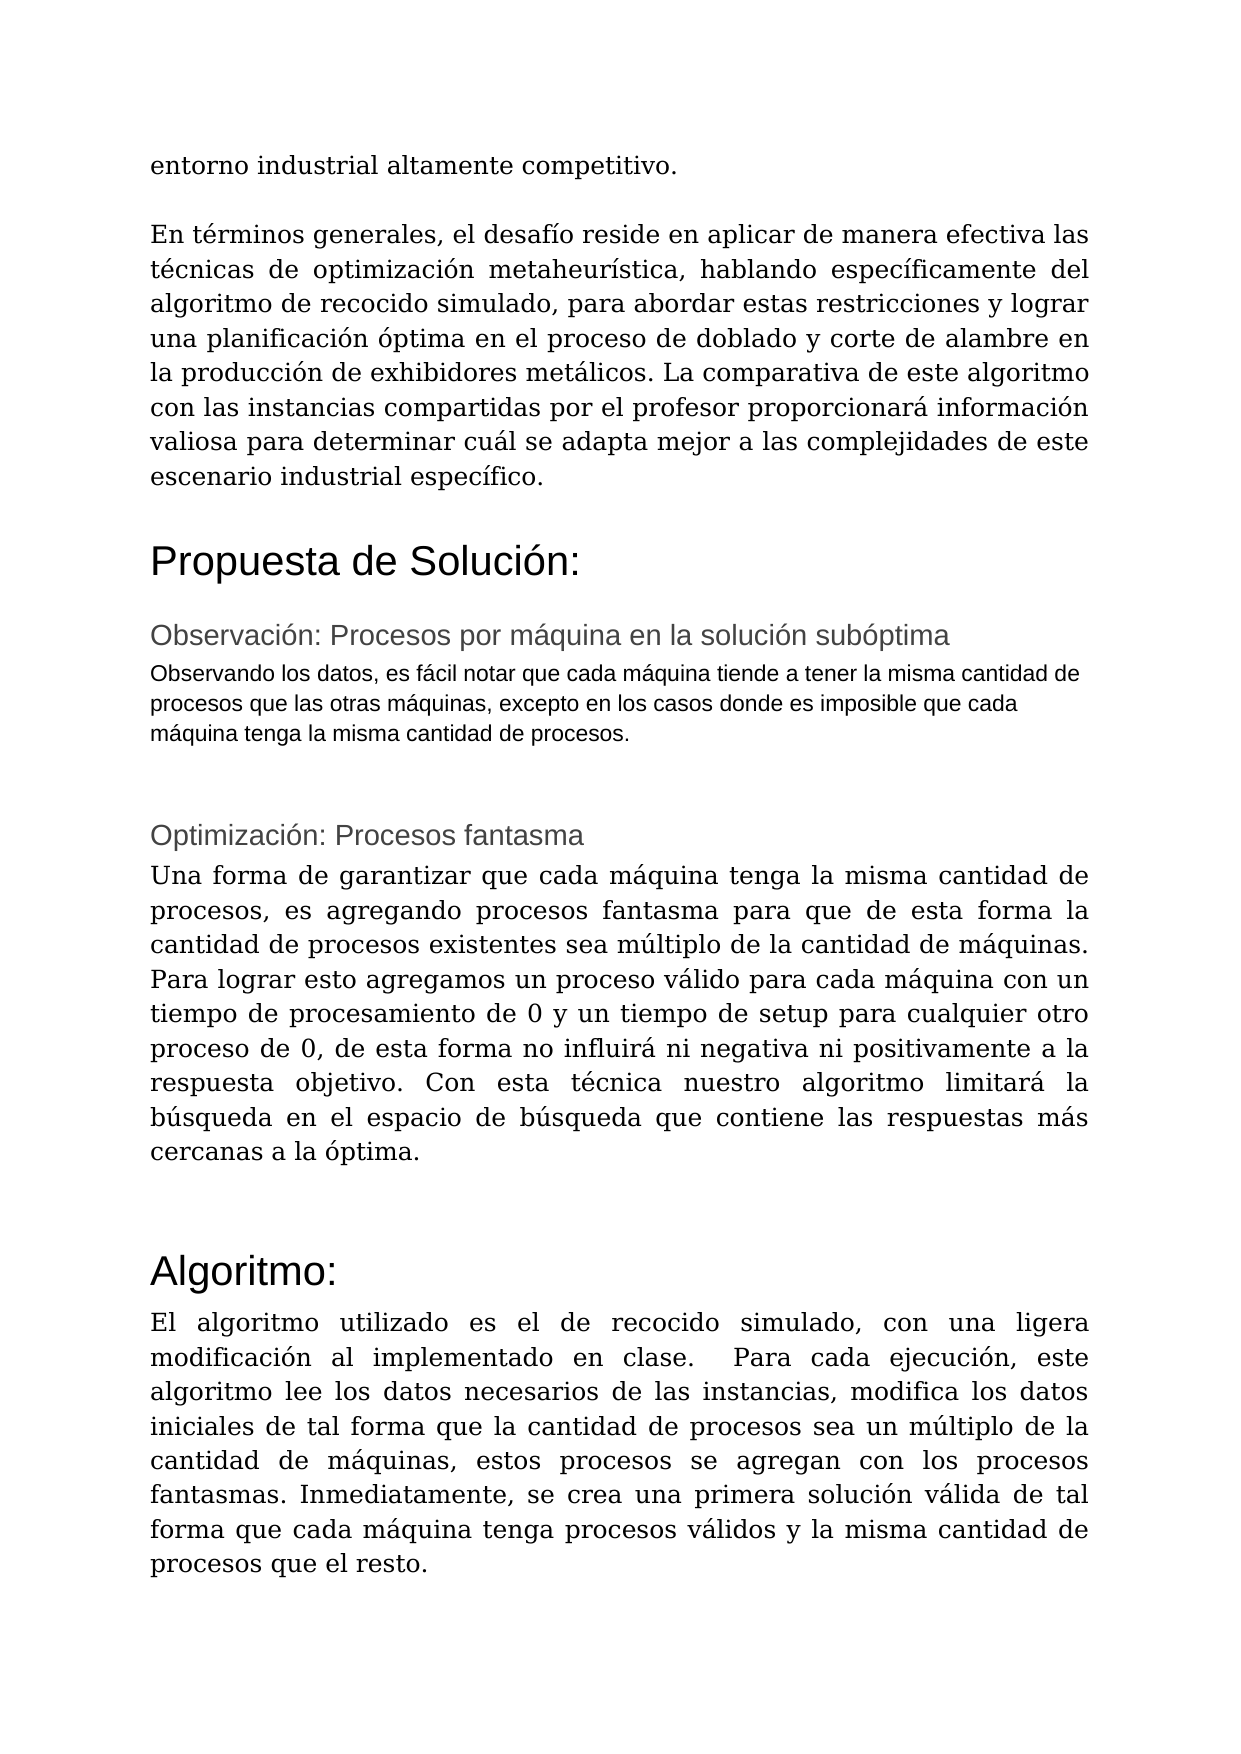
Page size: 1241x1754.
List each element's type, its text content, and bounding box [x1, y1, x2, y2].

text Observando los datos, es fácil notar que cada máquina tiende a tener la misma cantidad de procesos que las otras máquinas, excepto en los casos donde es imposible que cada máquina tenga la misma cantidad de procesos. [150, 659, 1090, 746]
text En términos generales, el desafío reside en aplicar de manera efectiva las técnicas de optimización metaheurística, hablando específicamente del algoritmo de recocido simulado, para abordar estas restricciones y lograr una planificación óptima en el proceso de doblado y corte de alambre en la producción de exhibidores metálicos. La comparativa de este algoritmo con las instancias compartidas por el profesor proporcionará información valiosa para determinar cuál se adapta mejor a las complejidades de este escenario industrial específico. [150, 219, 1090, 490]
text El algoritmo utilizado es el de recocido simulado, con una ligera modificación al implementado en clase. Para cada ejecución, este algoritmo lee los datos necesarios de las instancias, modifica los datos iniciales de tal forma que la cantidad de procesos sea un múltiplo de la cantidad de máquinas, estos procesos se agregan con los procesos fantasmas. Inmediatamente, se crea una primera solución válida de tal forma que cada máquina tenga procesos válidos y la misma cantidad de procesos que el resto. [150, 1307, 1090, 1578]
text entorno industrial altamente competitivo. [150, 150, 1090, 180]
text Una forma de garantizar que cada máquina tenga la misma cantidad de procesos, es agregando procesos fantasma para que de esta forma la cantidad de procesos existentes sea múltiplo de la cantidad de máquinas. Para lograr esto agregamos un proceso válido para cada máquina con un tiempo de procesamiento de 0 y un tiempo de setup para cualquier otro proceso de 0, de esta forma no influirá ni negativa ni positivamente a la respuesta objetivo. Con esta técnica nuestro algoritmo limitará la búsqueda en el espacio de búsqueda que contiene las respuestas más cercanas a la óptima. [150, 860, 1090, 1166]
subtitle Observación: Procesos por máquina en la solución subóptima [150, 618, 1090, 651]
subtitle Propuesta de Solución: [150, 536, 1090, 584]
subtitle Optimización: Procesos fantasma [150, 818, 1090, 852]
subtitle Algoritmo: [150, 1246, 1090, 1294]
